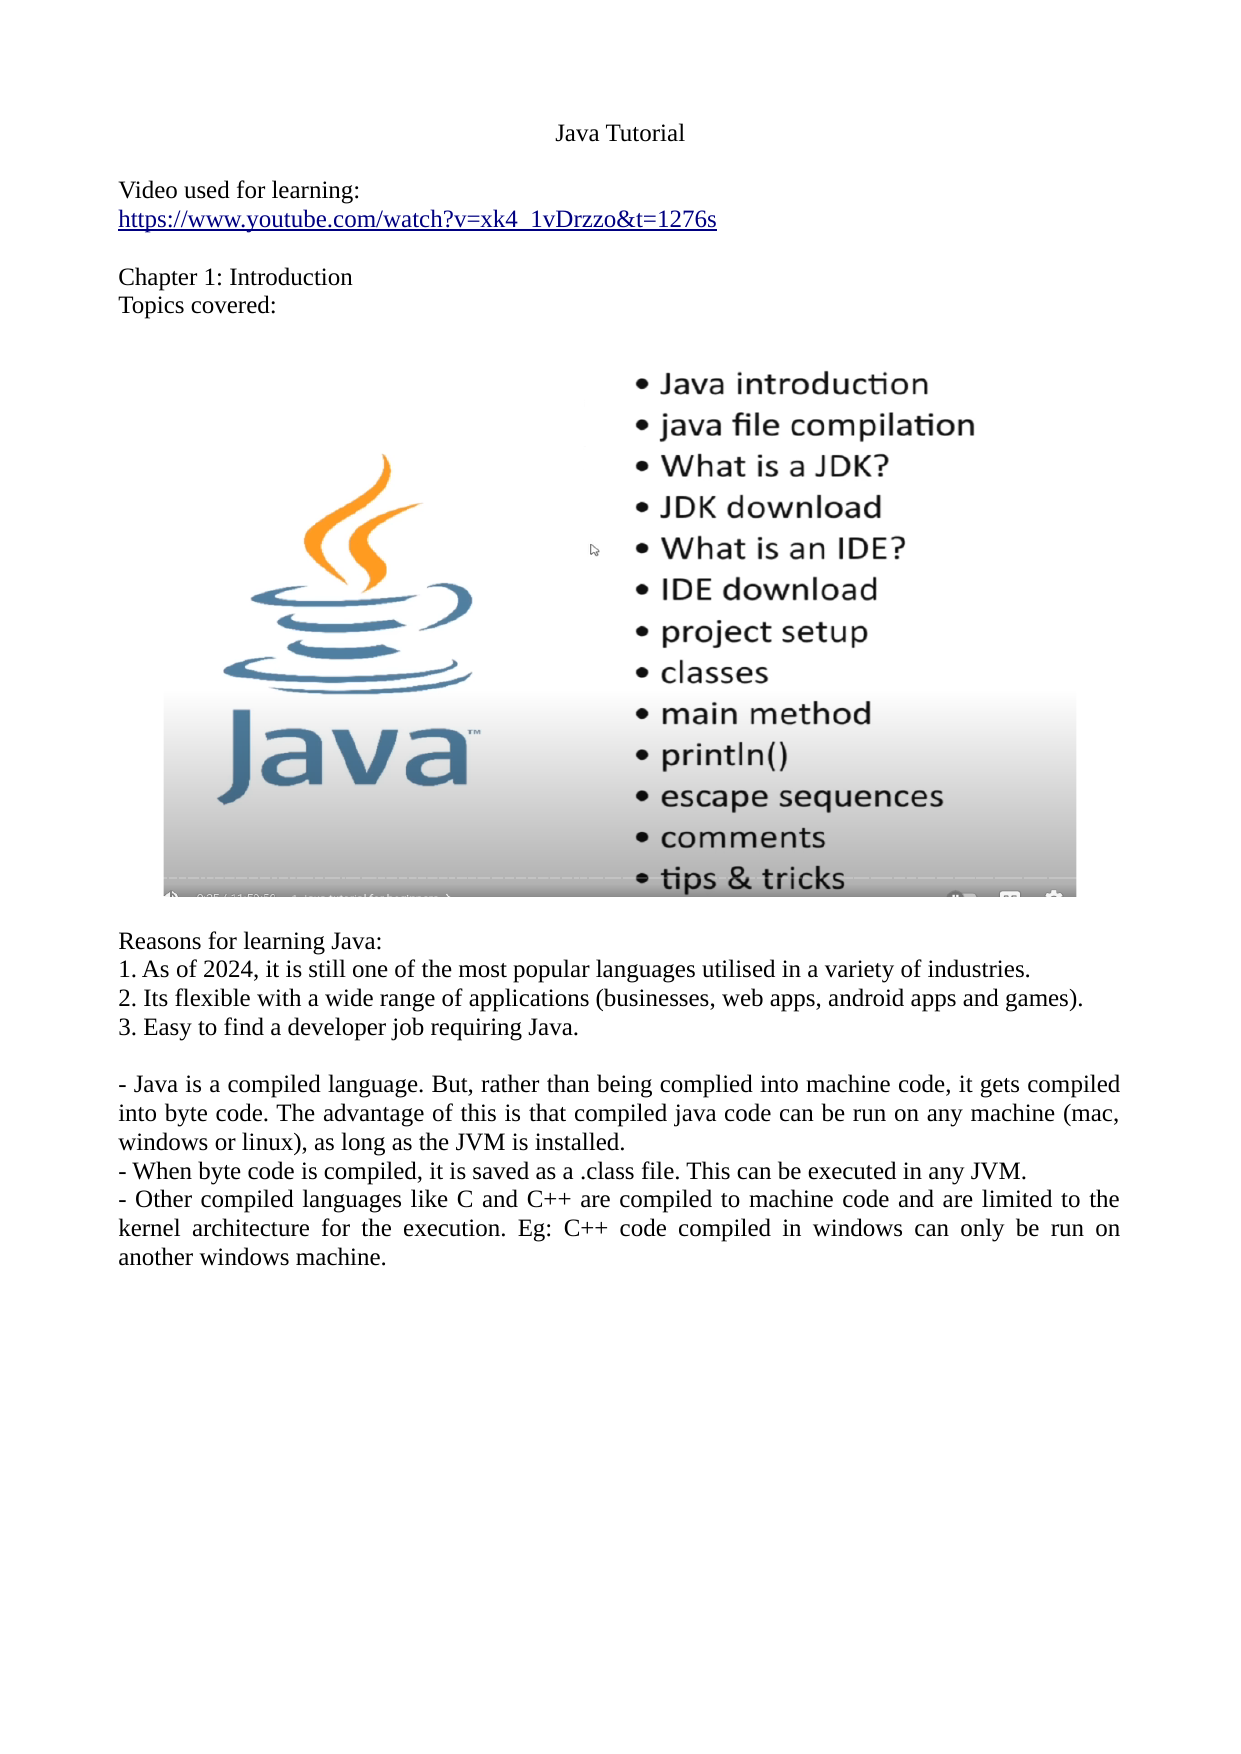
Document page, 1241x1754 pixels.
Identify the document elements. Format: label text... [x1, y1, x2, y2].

text - Java is a compiled language. But, rather than being complied into machine code, it gets compiled into byte code. The advantage of this is that compiled java code can be run on any machine (mac, windows or linux), as long as the JVM is installed. [118, 1069, 1122, 1156]
text Chapter 1: Introduction [118, 262, 1122, 291]
text 2. Its flexible with a wide range of applications (businesses, web apps, android apps and games). [118, 983, 1122, 1012]
text 1. As of 2024, it is still one of the most popular languages utilised in a variety of industries. [118, 954, 1122, 983]
text Reasons for learning Java: [118, 926, 1122, 954]
text Java Tutorial [118, 118, 1122, 147]
picture [163, 348, 1077, 897]
text - When byte code is compiled, it is saved as a .class file. This can be executed in any JVM. [118, 1156, 1122, 1184]
text - Other compiled languages like C and C++ are compiled to machine code and are limited to the kernel architecture for the execution. Eg: C++ code compiled in windows can only be run on another windows machine. [118, 1184, 1122, 1271]
text 3. Easy to find a developer job requiring Java. [118, 1012, 1122, 1041]
text Video used for learning: [118, 176, 1122, 204]
text Topics covered: [118, 291, 1122, 319]
text https://www.youtube.com/watch?v=xk4_1vDrzzo&t=1276s [118, 204, 1122, 233]
